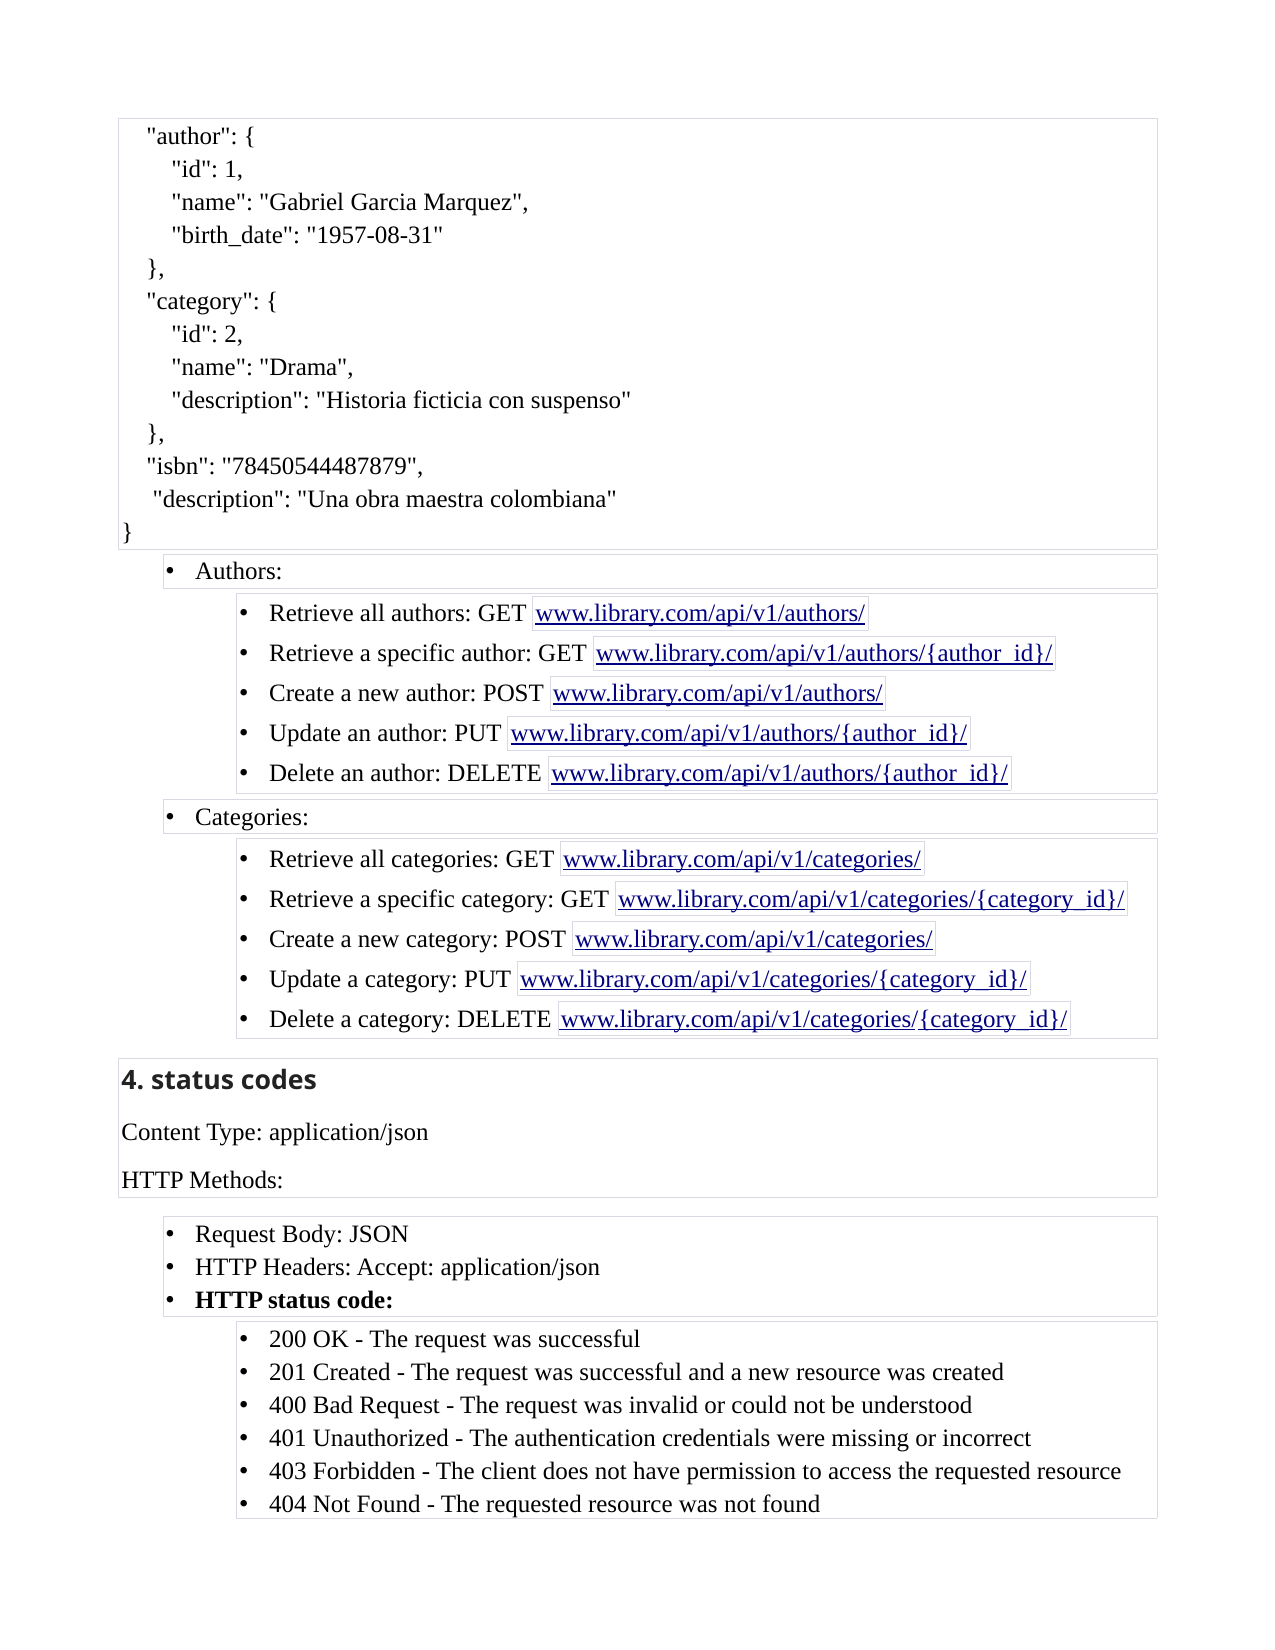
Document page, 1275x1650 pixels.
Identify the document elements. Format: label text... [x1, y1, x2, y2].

text } [119, 514, 1157, 549]
list HTTP Headers: Accept: application/json [164, 1249, 1157, 1280]
text "birth_date": "1957-08-31" [119, 217, 1157, 249]
list 400 Bad Request - The request was invalid or could not be understood [237, 1387, 1157, 1418]
text "name": "Drama", [119, 349, 1157, 381]
list HTTP status code: [164, 1282, 1157, 1316]
list Retrieve all authors: GET www.library.com/api/v1/authors/ [237, 594, 1157, 630]
list 401 Unauthorized - The authentication credentials were missing or incorrect [237, 1420, 1157, 1452]
text 4. status codes [119, 1059, 1157, 1097]
text }, [119, 250, 1157, 282]
text "id": 1, [119, 151, 1157, 183]
list Categories: [164, 800, 1157, 833]
list Authors: [164, 555, 1157, 588]
text HTTP Methods: [119, 1162, 1157, 1197]
text "name": "Gabriel Garcia Marquez", [119, 184, 1157, 216]
text "description": "Una obra maestra colombiana" [119, 481, 1157, 513]
list Delete a category: DELETE www.library.com/api/v1/categories/{category_id}/ [237, 998, 1157, 1038]
text "description": "Historia ficticia con suspenso" [119, 382, 1157, 414]
list 200 OK - The request was successful [237, 1322, 1157, 1352]
list Delete an author: DELETE www.library.com/api/v1/authors/{author_id}/ [237, 752, 1157, 793]
list Create a new category: POST www.library.com/api/v1/categories/ [237, 918, 1157, 955]
list Update an author: PUT www.library.com/api/v1/authors/{author_id}/ [237, 712, 1157, 750]
text "author": { [119, 119, 1157, 150]
text "isbn": "78450544487879", [119, 448, 1157, 480]
list Create a new author: POST www.library.com/api/v1/authors/ [237, 672, 1157, 710]
list Retrieve all categories: GET www.library.com/api/v1/categories/ [237, 839, 1157, 875]
text Content Type: application/json [119, 1114, 1157, 1146]
text }, [119, 415, 1157, 447]
list Retrieve a specific category: GET www.library.com/api/v1/categories/{category_id}/ [237, 878, 1157, 915]
text "id": 2, [119, 316, 1157, 348]
list Retrieve a specific author: GET www.library.com/api/v1/authors/{author_id}/ [237, 632, 1157, 670]
list 201 Created - The request was successful and a new resource was created [237, 1354, 1157, 1386]
list 403 Forbidden - The client does not have permission to access the requested resource [237, 1453, 1157, 1484]
list Request Body: JSON [164, 1217, 1157, 1247]
list Update a category: PUT www.library.com/api/v1/categories/{category_id}/ [237, 958, 1157, 995]
list 404 Not Found - The requested resource was not found [237, 1486, 1157, 1518]
text "category": { [119, 283, 1157, 315]
